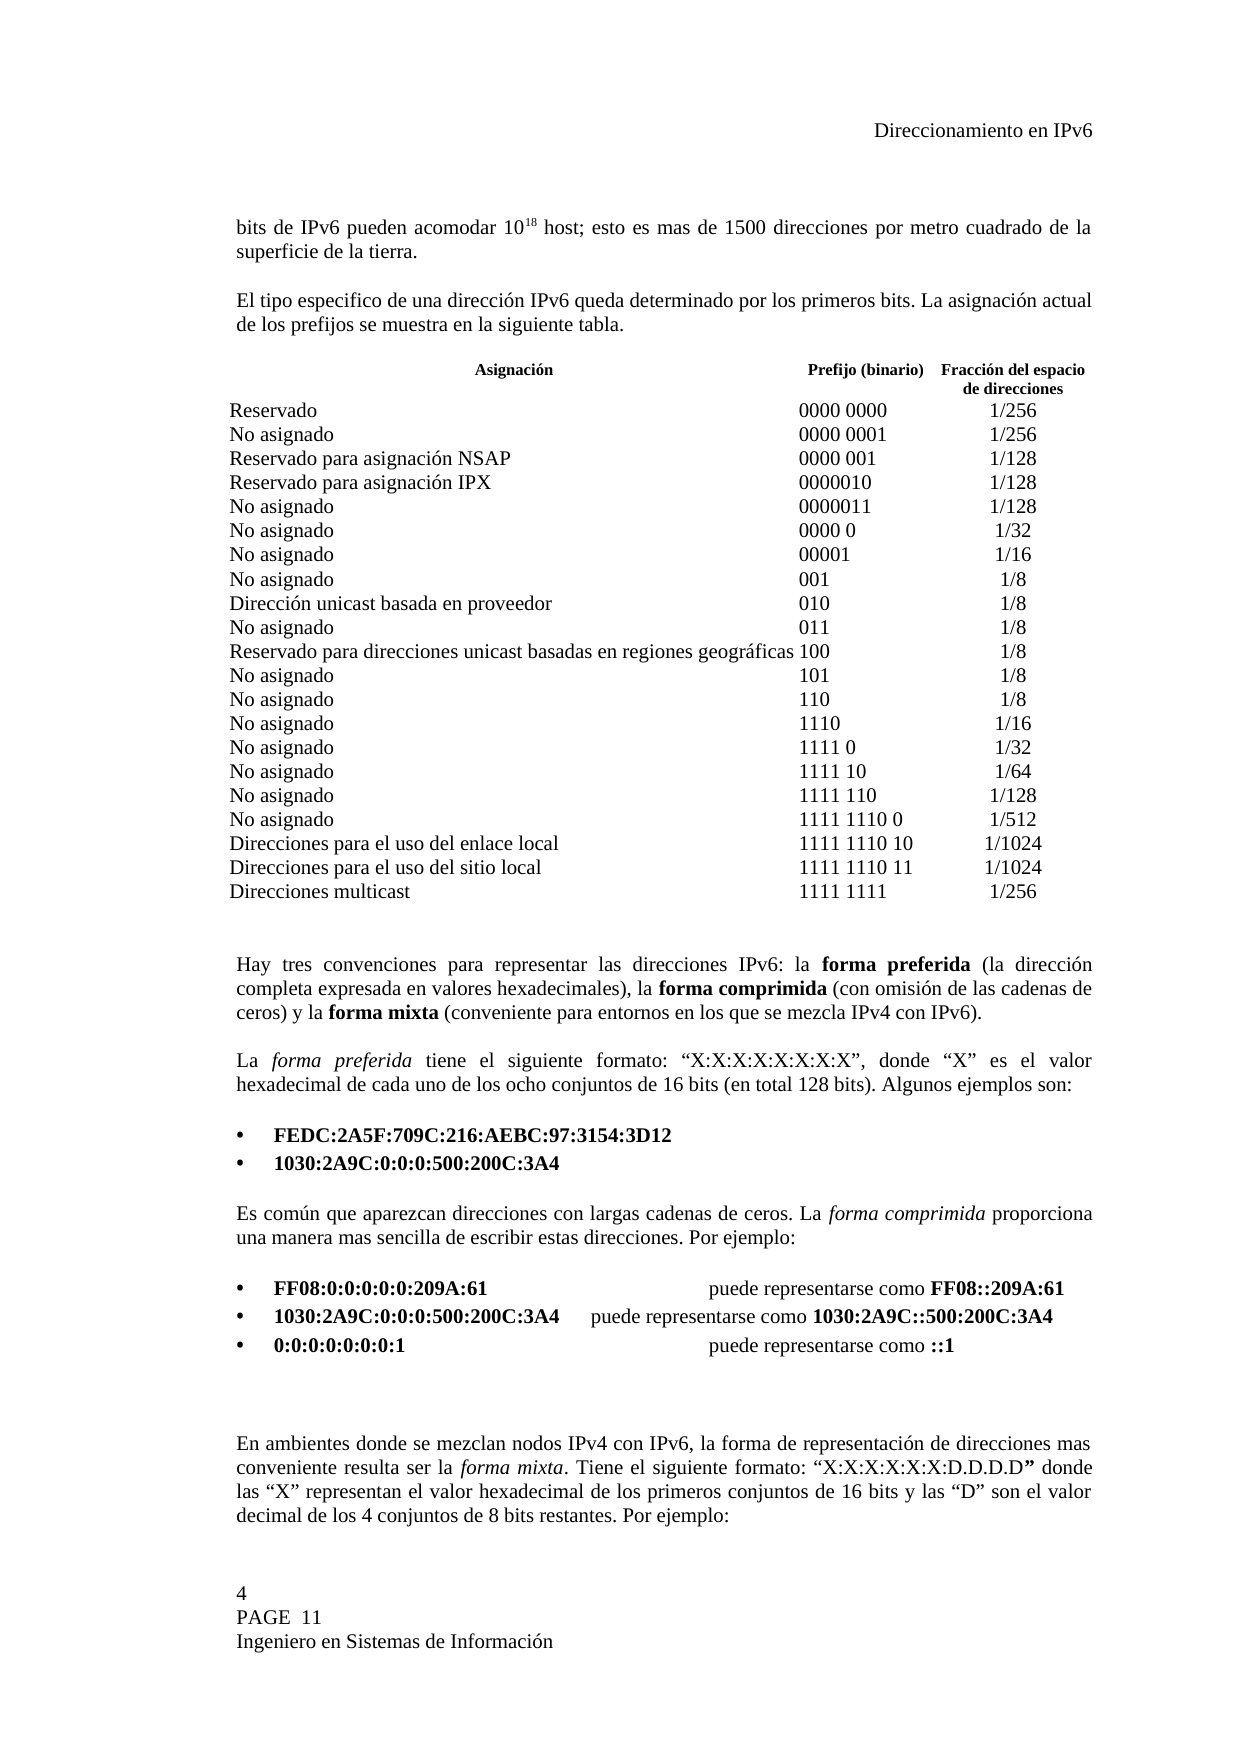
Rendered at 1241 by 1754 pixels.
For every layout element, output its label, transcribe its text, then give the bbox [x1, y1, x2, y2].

table_cell 0000 0 [799, 518, 933, 542]
table_cell 010 [799, 591, 933, 614]
table_cell 1/8 [933, 663, 1093, 687]
table_cell No asignado [229, 615, 798, 639]
table_cell No asignado [229, 566, 798, 591]
table_cell 1/128 [933, 494, 1093, 518]
table_cell 1111 10 [799, 759, 933, 783]
table_cell 0000011 [799, 494, 933, 518]
table_cell 1/8 [933, 591, 1093, 614]
table_cell Reservado [229, 398, 798, 422]
table_cell 0000 001 [799, 446, 933, 470]
table_cell No asignado [229, 494, 798, 518]
table_cell 100 [799, 639, 933, 663]
table_cell No asignado [229, 518, 798, 542]
table_cell 1/256 [933, 422, 1093, 446]
table_cell 1/128 [933, 783, 1093, 807]
table_cell No asignado [229, 543, 798, 566]
table_header Prefijo (binario) [799, 360, 933, 398]
table_cell 1/32 [933, 735, 1093, 759]
table_cell 1/8 [933, 639, 1093, 663]
table_cell 1/8 [933, 566, 1093, 591]
table_cell Reservado para direcciones unicast basadas en regiones geográficas [229, 639, 798, 663]
table_cell Reservado para asignación IPX [229, 470, 798, 494]
list 1030:2A9C:0:0:0:500:200C:3A4 puede representarse como 1030:2A9C::500:200C:3A4 [236, 1301, 1093, 1330]
table_cell 1/16 [933, 543, 1093, 566]
list FEDC:2A5F:709C:216:AEBC:97:3154:3D12 [236, 1120, 1093, 1148]
table_cell No asignado [229, 422, 798, 446]
table_cell 0000 0001 [799, 422, 933, 446]
table_cell 1111 0 [799, 735, 933, 759]
text Es común que aparezcan direcciones con largas cadenas de ceros. La forma comprimida proporciona una manera mas sencilla de escribir estas direcciones. Por ejemplo: [236, 1201, 1093, 1249]
table_cell No asignado [229, 687, 798, 711]
table_cell Direcciones para el uso del sitio local [229, 855, 798, 879]
table_cell 001 [799, 566, 933, 591]
text En ambientes donde se mezclan nodos IPv4 con IPv6, la forma de representación de direcciones mas conveniente resulta ser la forma mixta. Tiene el siguiente formato: “X:X:X:X:X:X:D.D.D.D” donde las “X” representan el valor hexadecimal de los primeros conjuntos de 16 bits y las “D” son el valor decimal de los 4 conjuntos de 8 bits restantes. Por ejemplo: [236, 1431, 1093, 1527]
table_cell No asignado [229, 807, 798, 831]
table_cell 1/64 [933, 759, 1093, 783]
table_header Asignación [229, 360, 798, 398]
table_cell No asignado [229, 711, 798, 735]
table_cell 1111 1110 11 [799, 855, 933, 879]
table_cell 110 [799, 687, 933, 711]
table_header Fracción del espacio de direcciones [933, 360, 1093, 398]
table_cell Reservado para asignación NSAP [229, 446, 798, 470]
table_cell No asignado [229, 663, 798, 687]
list 1030:2A9C:0:0:0:500:200C:3A4 [236, 1148, 1093, 1177]
table_cell 0000 0000 [799, 398, 933, 422]
table_cell 0000010 [799, 470, 933, 494]
table_cell 1/1024 [933, 831, 1093, 855]
table_cell No asignado [229, 735, 798, 759]
table_cell 011 [799, 615, 933, 639]
table_cell 1/128 [933, 470, 1093, 494]
table_cell 00001 [799, 543, 933, 566]
table_cell 101 [799, 663, 933, 687]
table_cell 1110 [799, 711, 933, 735]
table_cell 1111 1110 0 [799, 807, 933, 831]
table_cell 1/256 [933, 879, 1093, 903]
table_cell 1/128 [933, 446, 1093, 470]
table_cell 1/512 [933, 807, 1093, 831]
table_cell 1/1024 [933, 855, 1093, 879]
table_cell 1/256 [933, 398, 1093, 422]
table_cell 1/8 [933, 615, 1093, 639]
table_cell No asignado [229, 759, 798, 783]
table_cell 1111 110 [799, 783, 933, 807]
text La forma preferida tiene el siguiente formato: “X:X:X:X:X:X:X:X”, donde “X” es el valor hexadecimal de cada uno de los ocho conjuntos de 16 bits (en total 128 bits). Algunos ejemplos son: [236, 1048, 1093, 1096]
table_cell Dirección unicast basada en proveedor [229, 591, 798, 614]
table_cell 1/8 [933, 687, 1093, 711]
table_cell Direcciones para el uso del enlace local [229, 831, 798, 855]
table_cell 1/32 [933, 518, 1093, 542]
table_cell 1111 1110 10 [799, 831, 933, 855]
text El tipo especifico de una dirección IPv6 queda determinado por los primeros bits. La asignación actual de los prefijos se muestra en la siguiente tabla. [236, 287, 1093, 336]
table_cell Direcciones multicast [229, 879, 798, 903]
text bits de IPv6 pueden acomodar 1018 host; esto es mas de 1500 direcciones por metro cuadrado de la superficie de la tierra. [236, 215, 1093, 263]
table_cell 1111 1111 [799, 879, 933, 903]
list FF08:0:0:0:0:0:209A:61 puede representarse como FF08::209A:61 [236, 1273, 1093, 1301]
table_cell No asignado [229, 783, 798, 807]
table_cell 1/16 [933, 711, 1093, 735]
text Hay tres convenciones para representar las direcciones IPv6: la forma preferida (la dirección completa expresada en valores hexadecimales), la forma comprimida (con omisión de las cadenas de ceros) y la forma mixta (conveniente para entornos en los que se mezcla IPv4 con IPv6). [236, 951, 1093, 1024]
list 0:0:0:0:0:0:0:1 puede representarse como ::1 [236, 1330, 1093, 1358]
